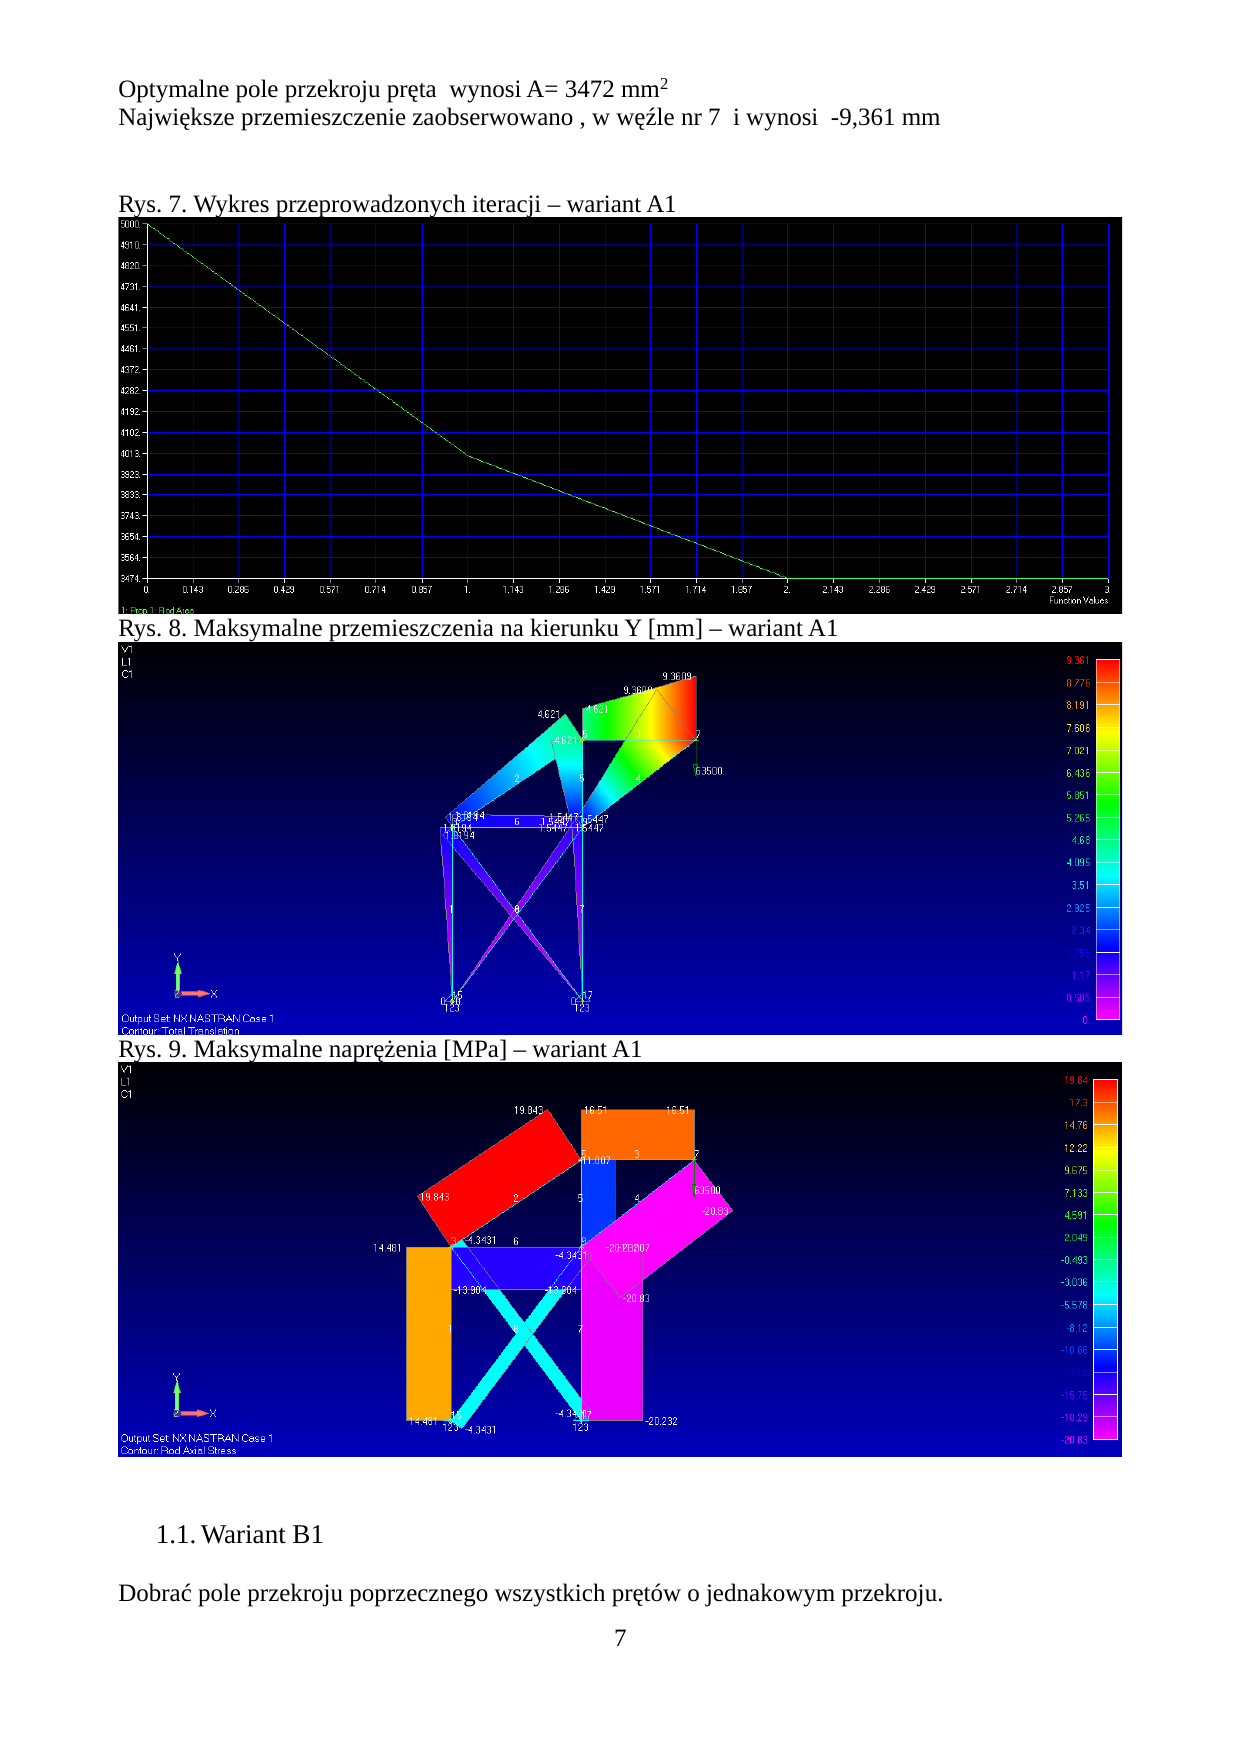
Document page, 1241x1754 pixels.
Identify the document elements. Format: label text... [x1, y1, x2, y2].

text Rys. 7. Wykres przeprowadzonych iteracji – wariant A1 [118, 189, 1122, 217]
list Wariant B1 [156, 1518, 1122, 1549]
text Rys. 8. Maksymalne przemieszczenia na kierunku Y [mm] – wariant A1 [118, 614, 1122, 642]
text Optymalne pole przekroju pręta wynosi A= 3472 mm2 [118, 74, 1122, 102]
text Dobrać pole przekroju poprzecznego wszystkich prętów o jednakowym przekroju. [118, 1578, 1122, 1607]
text Największe przemieszczenie zaobserwowano , w węźle nr 7 i wynosi -9,361 mm [118, 102, 1122, 131]
text Rys. 9. Maksymalne naprężenia [MPa] – wariant A1 [118, 1035, 1122, 1062]
